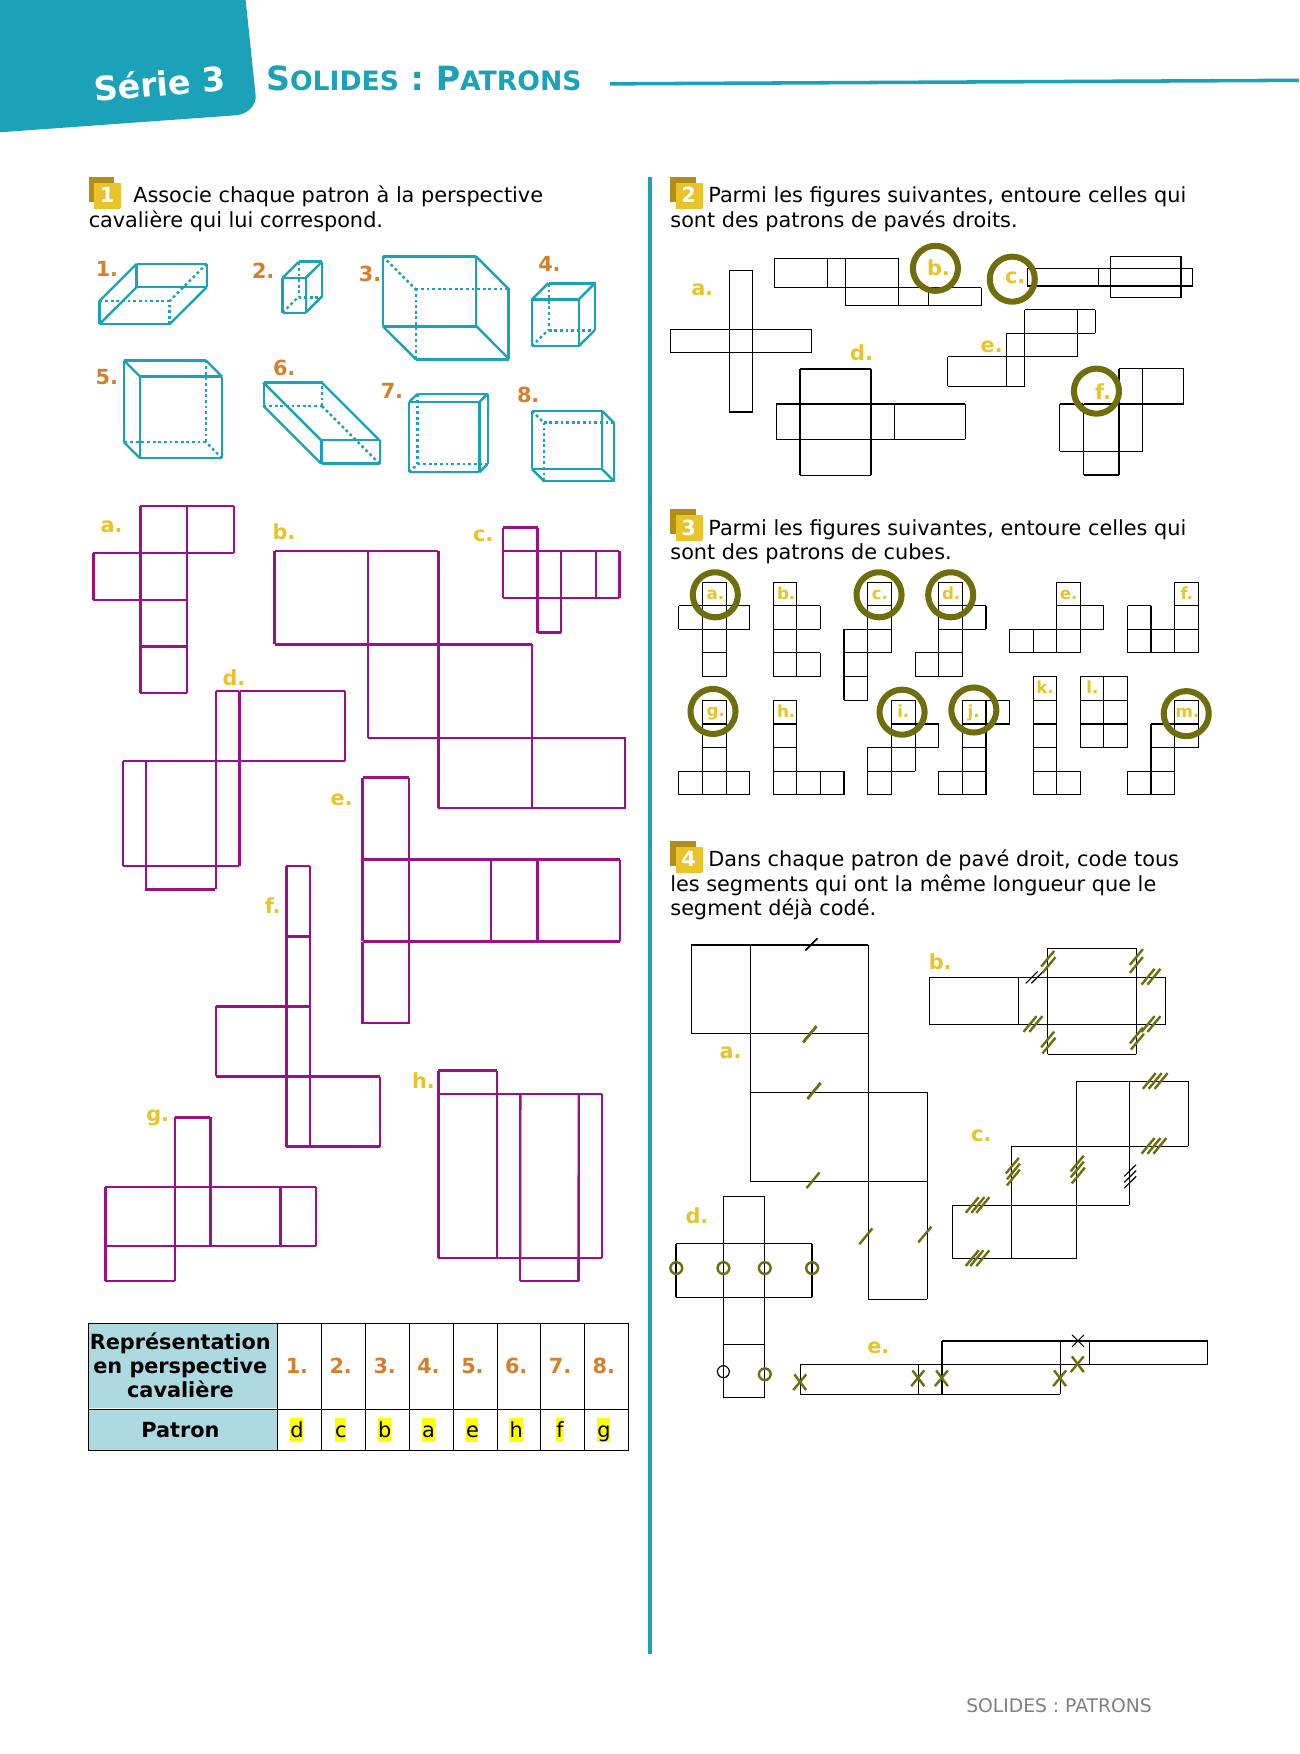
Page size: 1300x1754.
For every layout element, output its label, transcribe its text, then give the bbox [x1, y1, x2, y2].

table_header 3. [366, 1324, 409, 1408]
subtitle Associe chaque patron à la perspective cavalière qui lui correspond. [88, 177, 629, 232]
table_header Représentation en perspective cavalière [89, 1324, 277, 1408]
table_header 4. [410, 1324, 453, 1408]
table_header 7. [541, 1324, 584, 1408]
subtitle Parmi les figures suivantes, entoure celles qui sont des patrons de pavés droits. [670, 177, 1211, 232]
table_cell a [410, 1410, 453, 1450]
table_cell c [322, 1410, 365, 1450]
table_cell d [278, 1410, 321, 1450]
table_header 6. [498, 1324, 540, 1408]
subtitle Dans chaque patron de pavé droit, code tous les segments qui ont la même longueur que le segment déjà codé. [670, 841, 1211, 921]
subtitle Parmi les figures suivantes, entoure celles qui sont des patrons de cubes. [670, 509, 1211, 564]
table_header 5. [454, 1324, 497, 1408]
table_header 2. [322, 1324, 365, 1408]
table_header 8. [585, 1324, 628, 1408]
table_cell f [541, 1410, 584, 1450]
table_cell g [585, 1410, 628, 1450]
table_cell h [498, 1410, 540, 1450]
table_cell b [366, 1410, 409, 1450]
table_cell Patron [89, 1410, 277, 1450]
table_header 1. [278, 1324, 321, 1408]
table_cell e [454, 1410, 497, 1450]
